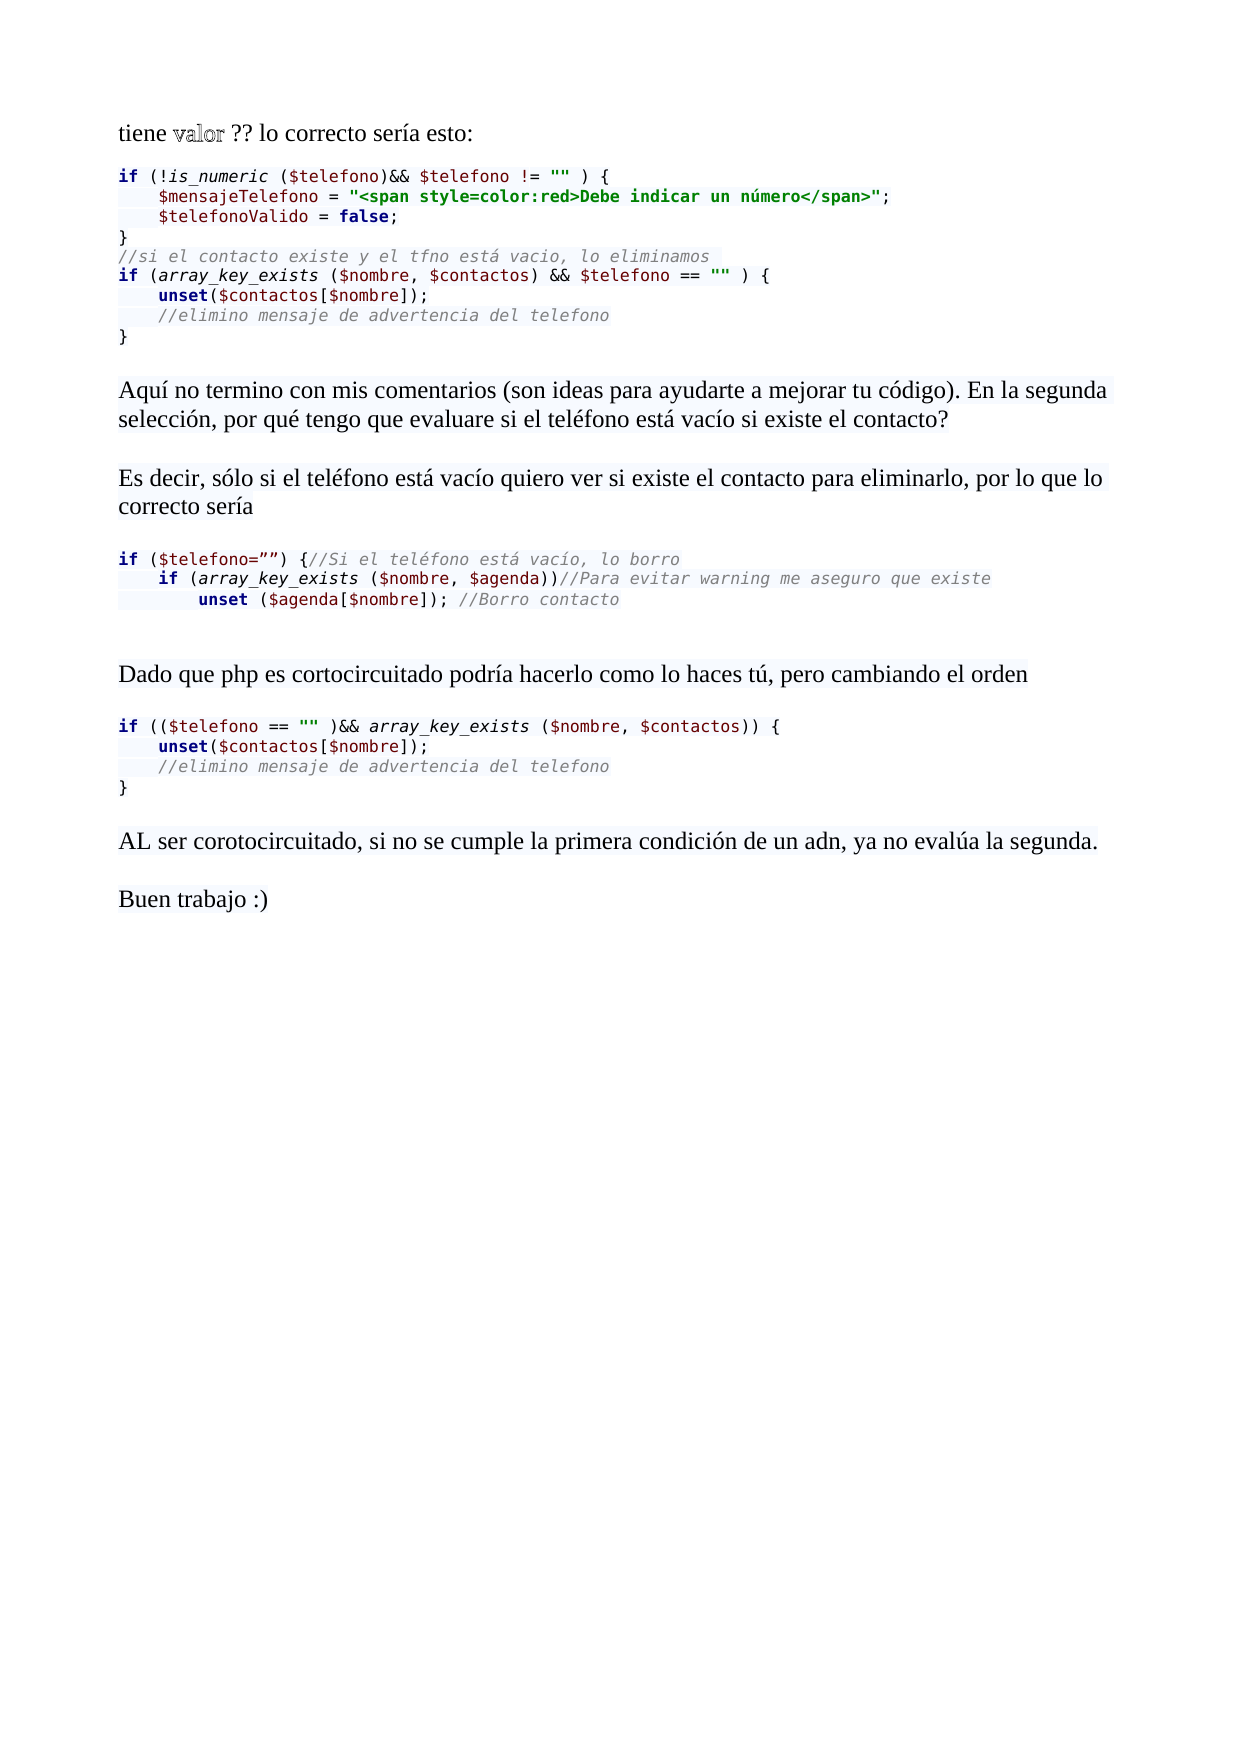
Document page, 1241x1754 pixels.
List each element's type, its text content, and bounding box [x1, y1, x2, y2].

text } [118, 228, 1122, 247]
text if (array_key_exists ($nombre, $contactos) && $telefono == "" ) { [118, 266, 1122, 286]
text unset ($agenda[$nombre]); //Borro contacto [118, 589, 1122, 610]
text if (array_key_exists ($nombre, $agenda))//Para evitar warning me aseguro que existe [118, 569, 1122, 589]
text if (($telefono == "" )&& array_key_exists ($nombre, $contactos)) { [118, 717, 1122, 736]
text if ($telefono=””) {//Si el teléfono está vacío, lo borro [118, 549, 1122, 569]
text Es decir, sólo si el teléfono está vacío quiero ver si existe el contacto para eliminarlo, por lo que lo correcto sería [118, 463, 1122, 520]
text Buen trabajo :) [118, 884, 1122, 913]
text unset($contactos[$nombre]); [118, 736, 1122, 757]
text $mensajeTelefono = "<span style=color:red>Debe indicar un número</span>"; [118, 187, 1122, 207]
text } [118, 327, 1122, 346]
text tiene valor ?? lo correcto sería esto: [118, 118, 1122, 147]
text Dado que php es cortocircuitado podría hacerlo como lo haces tú, pero cambiando el orden [118, 659, 1122, 688]
text //elimino mensaje de advertencia del telefono [118, 757, 1122, 777]
text Aquí no termino con mis comentarios (son ideas para ayudarte a mejorar tu código). En la segunda selección, por qué tengo que evaluare si el teléfono está vacío si existe el contacto? [118, 376, 1122, 433]
text //elimino mensaje de advertencia del telefono [118, 306, 1122, 327]
text $telefonoValido = false; [118, 207, 1122, 228]
text AL ser corotocircuitado, si no se cumple la primera condición de un adn, ya no evalúa la segunda. [118, 826, 1122, 855]
text if (!is_numeric ($telefono)&& $telefono != "" ) { [118, 167, 1122, 187]
text unset($contactos[$nombre]); [118, 286, 1122, 306]
text } [118, 777, 1122, 797]
text //si el contacto existe y el tfno está vacio, lo eliminamos [118, 247, 1122, 266]
